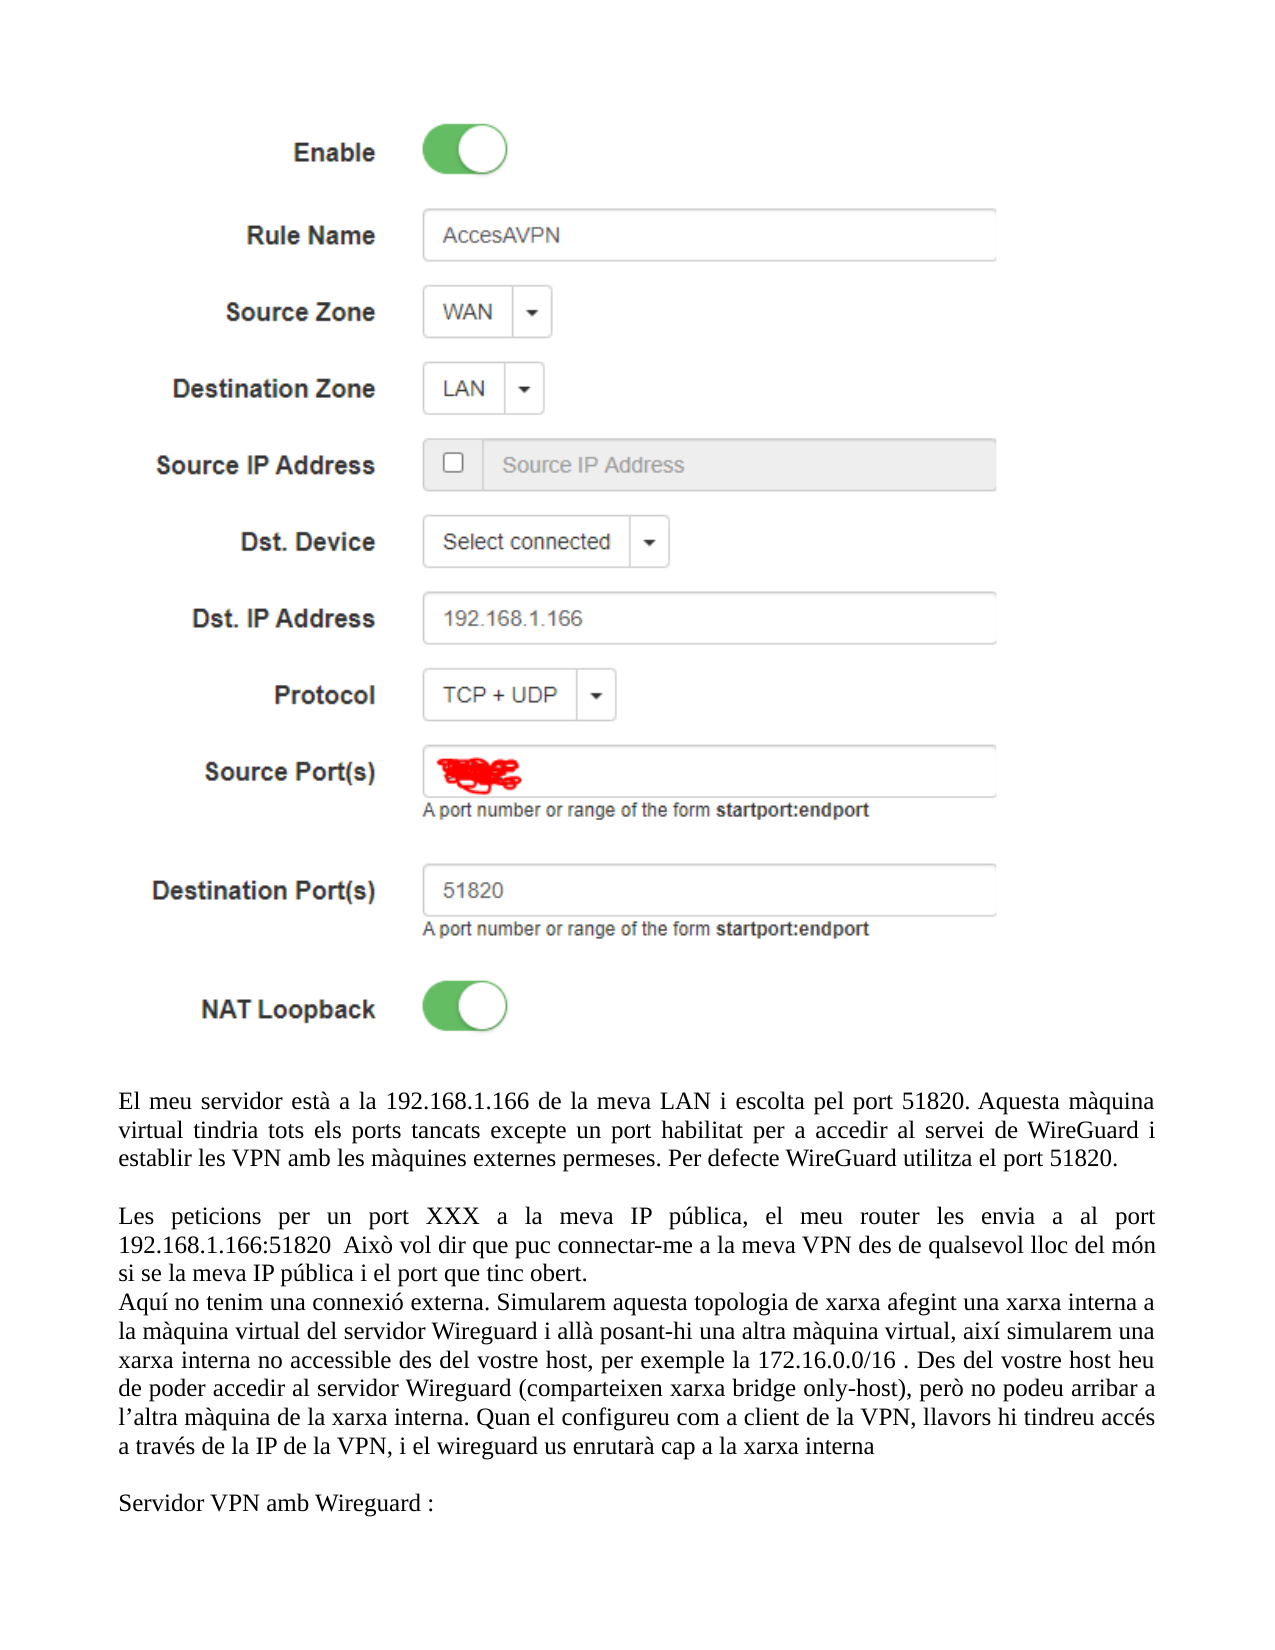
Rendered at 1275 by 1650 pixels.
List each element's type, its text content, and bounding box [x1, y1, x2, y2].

text El meu servidor està a la 192.168.1.166 de la meva LAN i escolta pel port 51820. Aquesta màquina virtual tindria tots els ports tancats excepte un port habilitat per a accedir al servei de WireGuard i establir les VPN amb les màquines externes permeses. Per defecte WireGuard utilitza el port 51820. [118, 1086, 1157, 1172]
text Aquí no tenim una connexió externa. Simularem aquesta topologia de xarxa afegint una xarxa interna a la màquina virtual del servidor Wireguard i allà posant-hi una altra màquina virtual, així simularem una xarxa interna no accessible des del vostre host, per exemple la 172.16.0.0/16 . Des del vostre host heu de poder accedir al servidor Wireguard (comparteixen xarxa bridge only-host), però no podeu arribar a l’altra màquina de la xarxa interna. Quan el configureu com a client de la VPN, llavors hi tindreu accés a través de la IP de la VPN, i el wireguard us enrutarà cap a la xarxa interna [118, 1287, 1157, 1460]
picture [118, 118, 997, 1053]
text Les peticions per un port XXX a la meva IP pública, el meu router les envia a al port 192.168.1.166:51820 Això vol dir que puc connectar-me a la meva VPN des de qualsevol lloc del món si se la meva IP pública i el port que tinc obert. [118, 1201, 1157, 1287]
text Servidor VPN amb Wireguard : [118, 1488, 1157, 1517]
